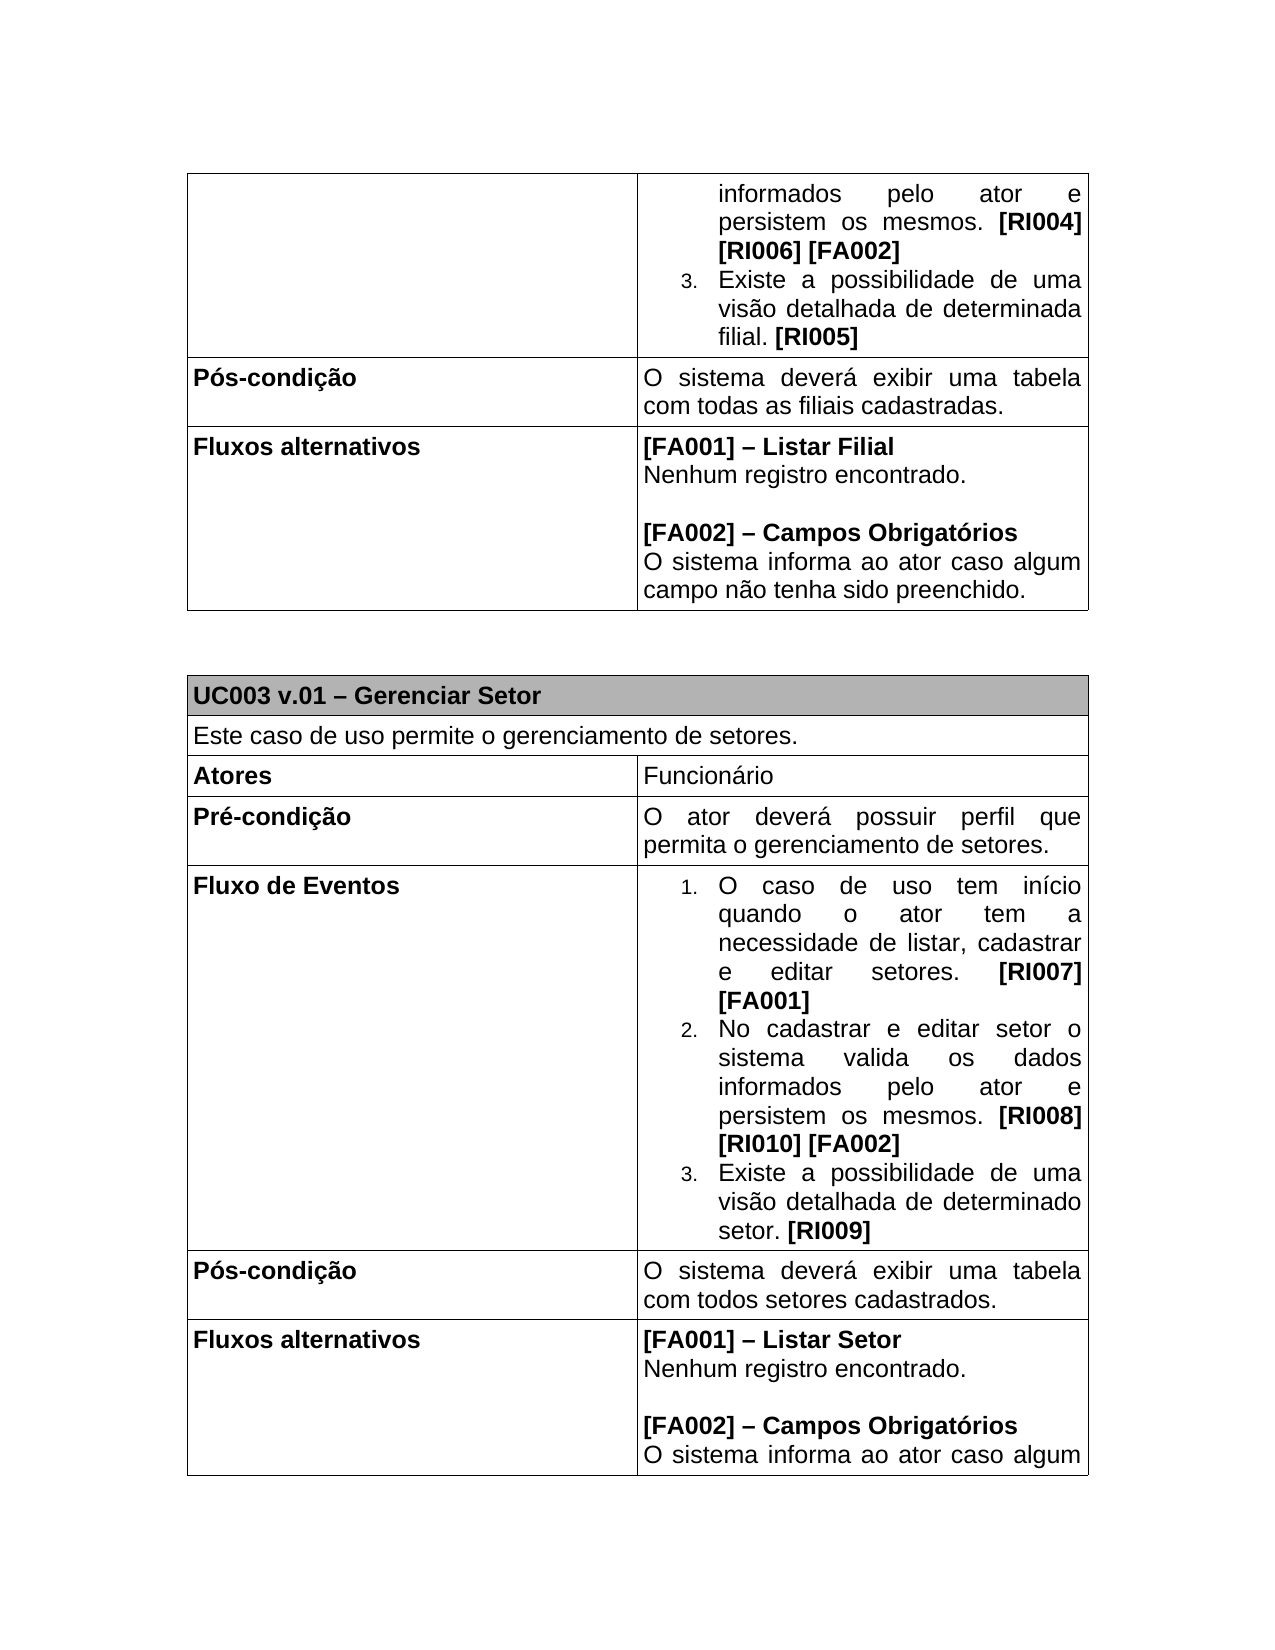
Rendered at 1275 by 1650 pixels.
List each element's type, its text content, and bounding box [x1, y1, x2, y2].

table_cell Pós-condição [188, 358, 637, 426]
table_cell O sistema deverá exibir uma tabela com todas as filiais cadastradas. [638, 358, 1088, 426]
table_cell Atores [188, 756, 637, 796]
table_header UC003 v.01 – Gerenciar Setor [188, 676, 1088, 715]
table_cell O caso de uso tem início quando o ator tem a necessidade de listar, cadastrar e editar setores. [RI007] [FA001] No cadastrar e editar setor o sistema valida os dados informados pelo ator e persistem os mesmos. [RI008] [RI010] [FA002] Existe a possibilidade de uma visão detalhada de determinado setor. [RI009] [638, 866, 1088, 1250]
table_cell O sistema deverá exibir uma tabela com todos setores cadastrados. [638, 1251, 1088, 1319]
table_cell Funcionário [638, 756, 1088, 796]
table_cell Fluxos alternativos [188, 1320, 637, 1474]
table_cell Pós-condição [188, 1251, 637, 1319]
table_cell O caso de uso tem início quando o ator tem a necessidade de listar, cadastrar e editar filial. [RI003] [FA001] No cadastrar e editar filial o sistema valida os dados informados pelo ator e persistem os mesmos. [RI004] [RI006] [FA002] Existe a possibilidade de uma visão detalhada de determinada filial. [RI005] [638, 174, 1088, 357]
table_cell Fluxos alternativos [188, 427, 637, 610]
table_cell Este caso de uso permite o gerenciamento de setores. [188, 716, 1088, 755]
table_cell [FA001] – Listar Filial Nenhum registro encontrado. [FA002] – Campos Obrigatórios O sistema informa ao ator caso algum campo não tenha sido preenchido. [638, 427, 1088, 610]
table_cell [FA001] – Listar Setor Nenhum registro encontrado. [FA002] – Campos Obrigatórios O sistema informa ao ator caso algum [638, 1320, 1088, 1474]
table_cell Pré-condição [188, 797, 637, 865]
table_cell Fluxo de Eventos [188, 866, 637, 1250]
table_cell O ator deverá possuir perfil que permita o gerenciamento de setores. [638, 797, 1088, 865]
table_cell [188, 174, 637, 357]
